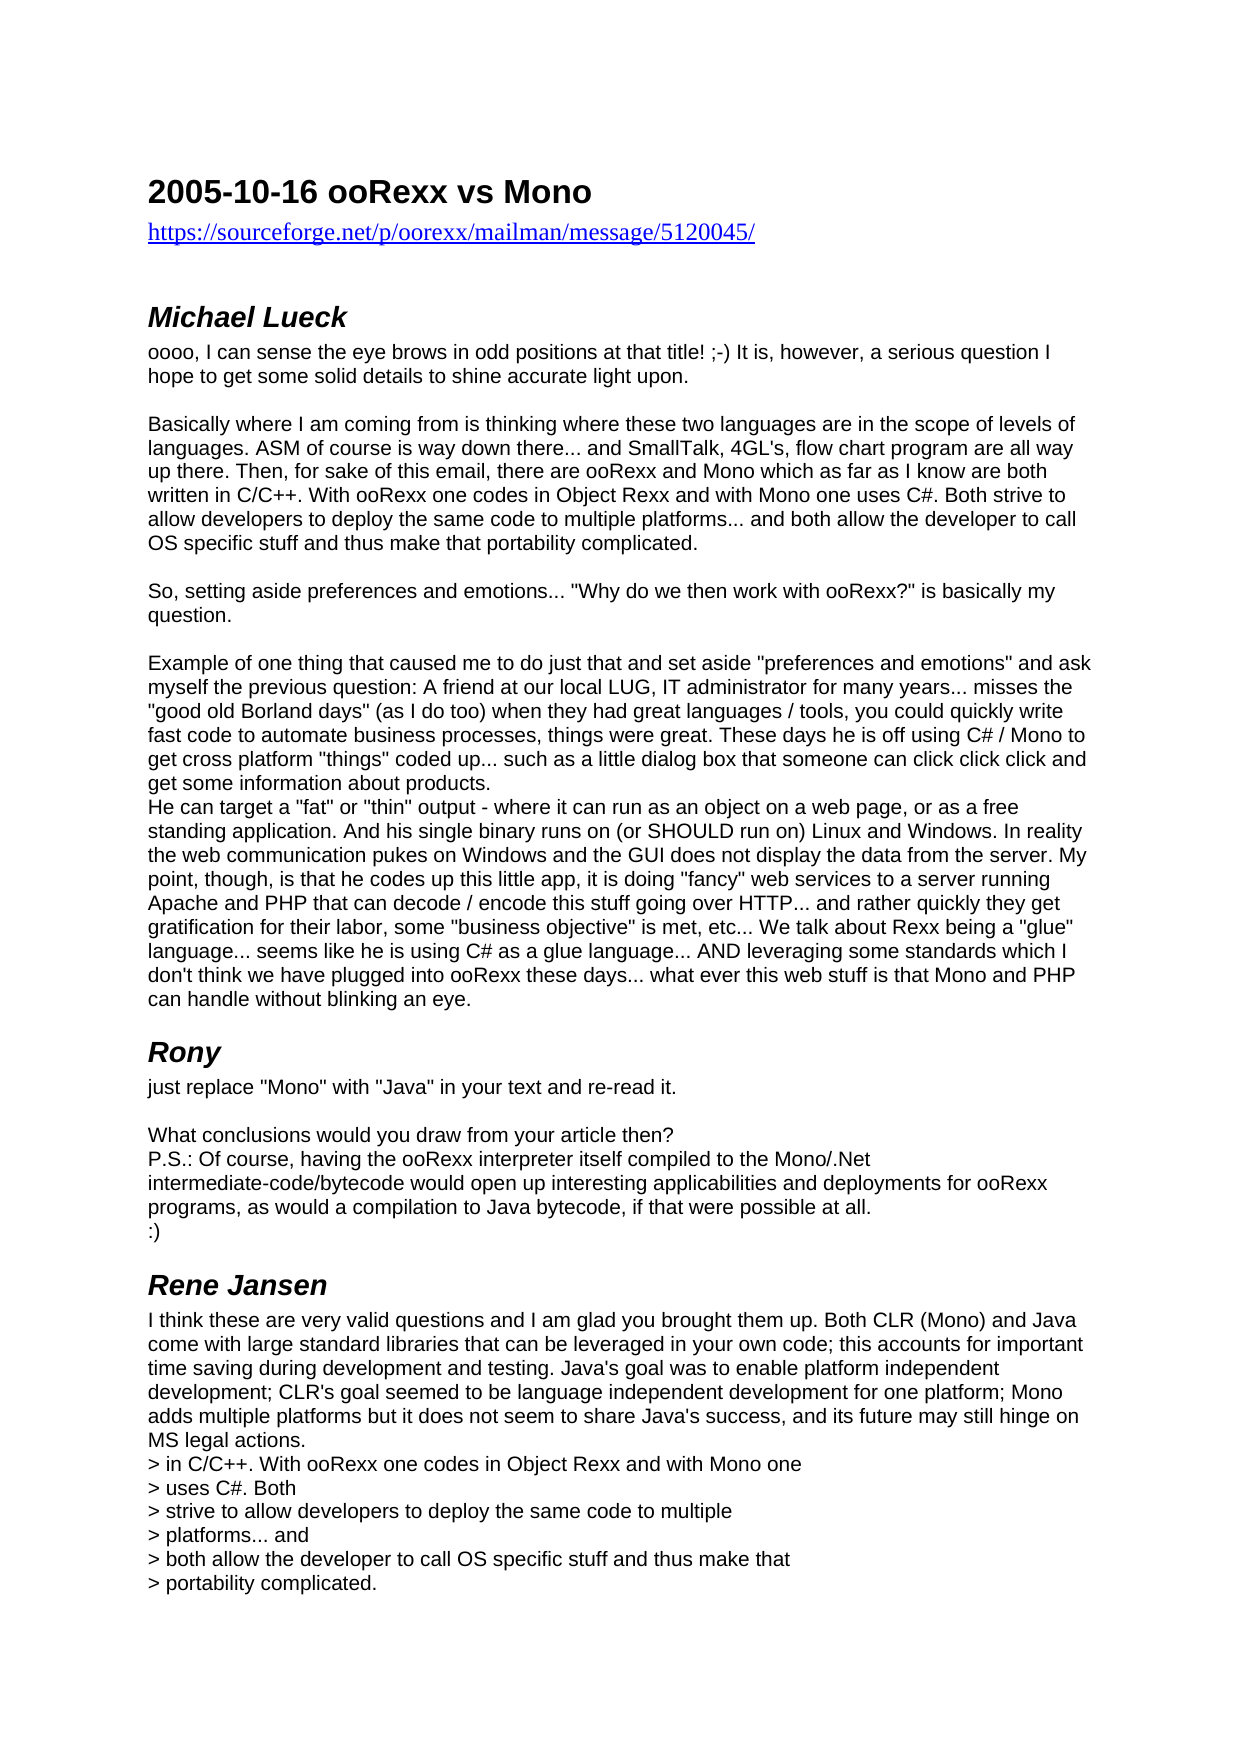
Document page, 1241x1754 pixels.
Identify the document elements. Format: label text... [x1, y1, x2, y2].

text https://sourceforge.net/p/oorexx/mailman/message/5120045/ [148, 217, 1093, 246]
subtitle Rony [148, 1035, 1093, 1069]
text He can target a "fat" or "thin" output - where it can run as an object on a web page, or as a free standing application. And his single binary runs on (or SHOULD run on) Linux and Windows. In reality the web communication pukes on Windows and the GUI does not display the data from the server. My point, though, is that he codes up this little app, it is doing "fancy" web services to a server running Apache and PHP that can decode / encode this stuff going over HTTP... and rather quickly they get gratification for their labor, some "business objective" is met, etc... We talk about Rexx being a "glue" language... seems like he is using C# as a glue language... AND leveraging some standards which I don't think we have plugged into ooRexx these days... what ever this web stuff is that Mono and PHP can handle without blinking an eye. [148, 795, 1093, 1010]
subtitle Michael Lueck [148, 300, 1093, 333]
text just replace "Mono" with "Java" in your text and re-read it. What conclusions would you draw from your article then? [148, 1075, 1093, 1147]
text P.S.: Of course, having the ooRexx interpreter itself compiled to the Mono/.Net intermediate-code/bytecode would open up interesting applicabilities and deployments for ooRexx programs, as would a compilation to Java bytecode, if that were possible at all. [148, 1147, 1093, 1219]
text oooo, I can sense the eye brows in odd positions at that title! ;-) It is, however, a serious question I hope to get some solid details to shine accurate light upon. Basically where I am coming from is thinking where these two languages are in the scope of levels of languages. ASM of course is way down there... and SmallTalk, 4GL's, flow chart program are all way up there. Then, for sake of this email, there are ooRexx and Mono which as far as I know are both written in C/C++. With ooRexx one codes in Object Rexx and with Mono one uses C#. Both strive to allow developers to deploy the same code to multiple platforms... and both allow the developer to call OS specific stuff and thus make that portability complicated. So, setting aside preferences and emotions... "Why do we then work with ooRexx?" is basically my question. Example of one thing that caused me to do just that and set aside "preferences and emotions" and ask myself the previous question: A friend at our local LUG, IT administrator for many years... misses the "good old Borland days" (as I do too) when they had great languages / tools, you could quickly write fast code to automate business processes, things were great. These days he is off using C# / Mono to get cross platform "things" coded up... such as a little dialog box that someone can click click click and get some information about products. [148, 339, 1093, 795]
subtitle Rene Jansen [148, 1268, 1093, 1301]
subtitle 2005-10-16 ooRexx vs Mono [148, 173, 1093, 211]
text :) [148, 1219, 1093, 1243]
text I think these are very valid questions and I am glad you brought them up. Both CLR (Mono) and Java come with large standard libraries that can be leveraged in your own code; this accounts for important time saving during development and testing. Java's goal was to enable platform independent development; CLR's goal seemed to be language independent development for one platform; Mono adds multiple platforms but it does not seem to share Java's success, and its future may still hinge on MS legal actions. > in C/C++. With ooRexx one codes in Object Rexx and with Mono one > uses C#. Both > strive to allow developers to deploy the same code to multiple > platforms... and > both allow the developer to call OS specific stuff and thus make that > portability complicated. [148, 1308, 1093, 1595]
